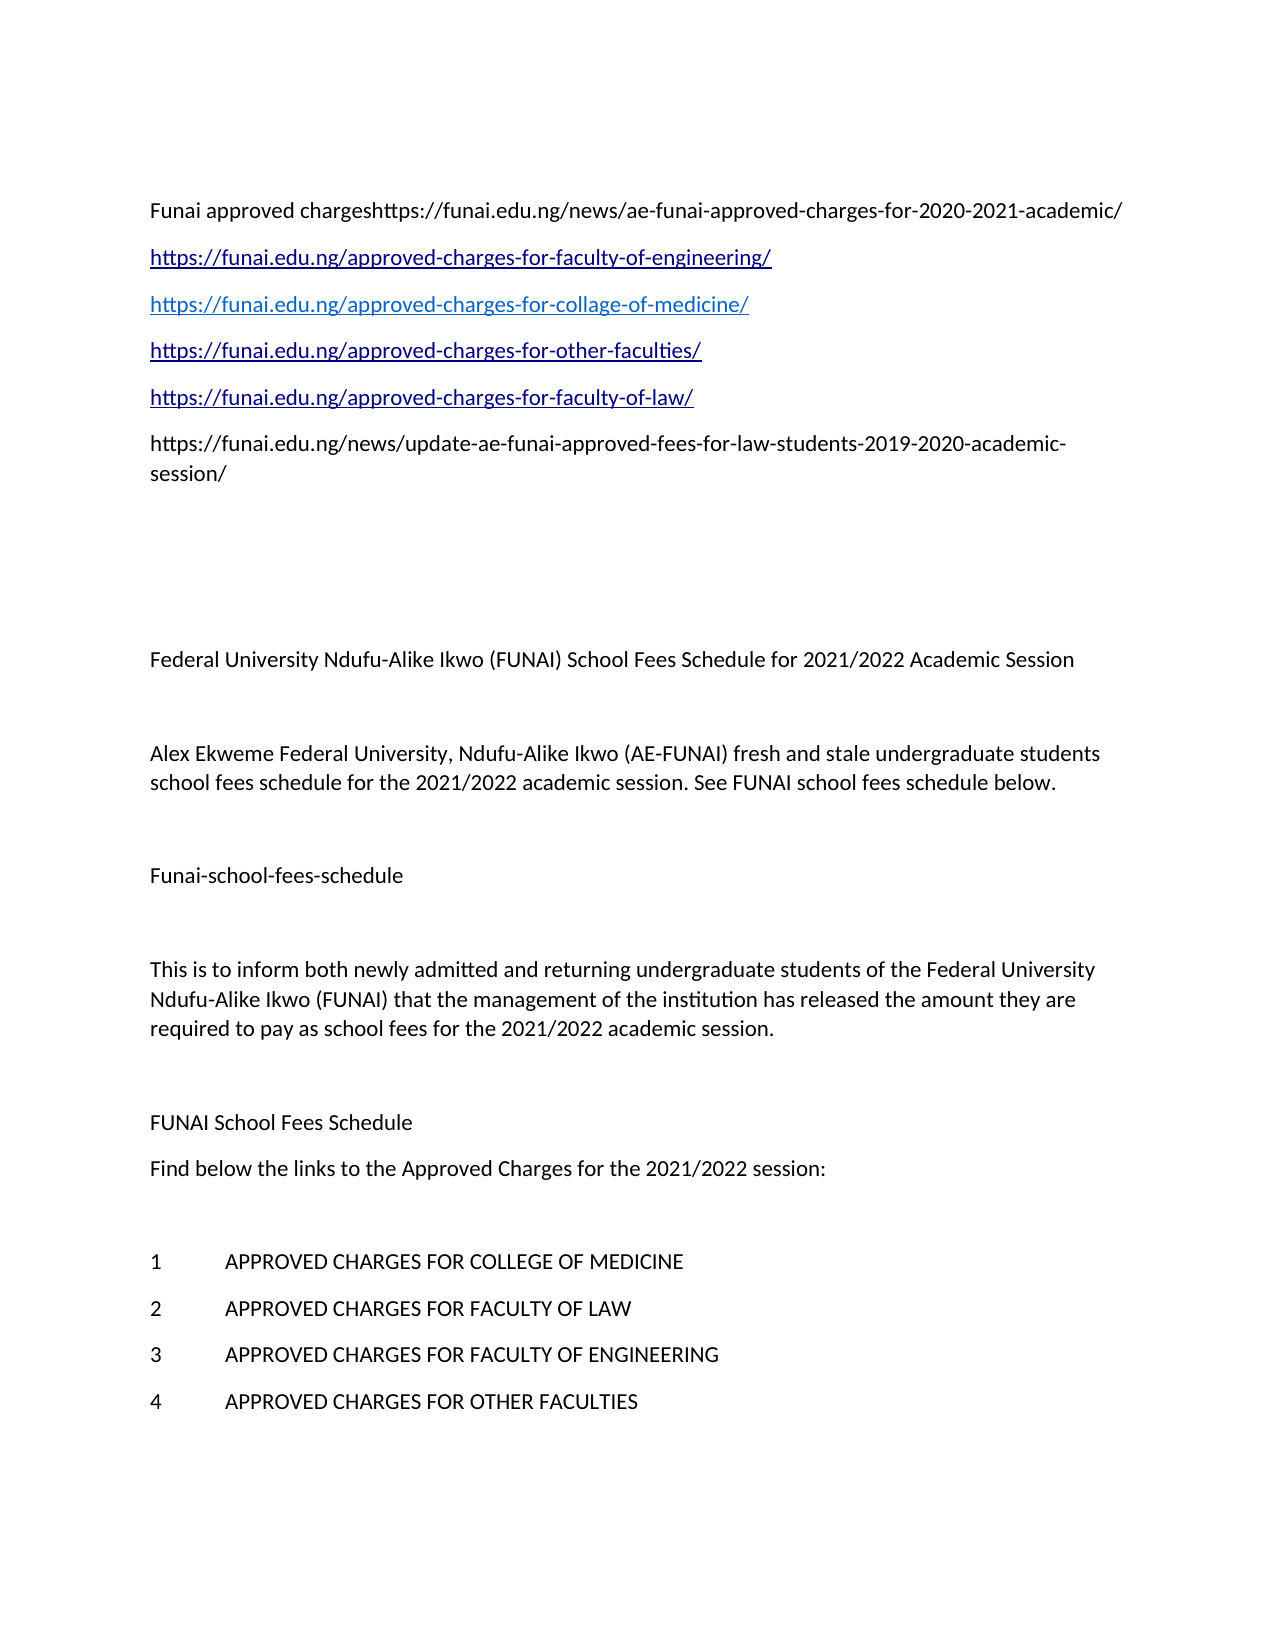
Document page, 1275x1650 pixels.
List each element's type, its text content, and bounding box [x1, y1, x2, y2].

text Alex Ekweme Federal University, Ndufu-Alike Ikwo (AE-FUNAI) fresh and stale undergraduate students school fees schedule for the 2021/2022 academic session. See FUNAI school fees schedule below. [150, 739, 1125, 797]
text This is to inform both newly admitted and returning undergraduate students of the Federal University Ndufu-Alike Ikwo (FUNAI) that the management of the institution has released the amount they are required to pay as school fees for the 2021/2022 academic session. [150, 955, 1125, 1043]
text Find below the links to the Approved Charges for the 2021/2022 session: [150, 1154, 1125, 1182]
text 1 APPROVED CHARGES FOR COLLEGE OF MEDICINE [150, 1247, 1125, 1275]
text https://funai.edu.ng/approved-charges-for-faculty-of-law/ [150, 383, 1125, 411]
text 2 APPROVED CHARGES FOR FACULTY OF LAW [150, 1294, 1125, 1322]
text 3 APPROVED CHARGES FOR FACULTY OF ENGINEERING [150, 1341, 1125, 1368]
text Funai approved chargeshttps://funai.edu.ng/news/ae-funai-approved-charges-for-2020-2021-academic/ [150, 197, 1125, 224]
text https://funai.edu.ng/approved-charges-for-faculty-of-engineering/ [150, 243, 1125, 271]
text 4 APPROVED CHARGES FOR OTHER FACULTIES [150, 1387, 1125, 1415]
text https://funai.edu.ng/approved-charges-for-other-faculties/ [150, 336, 1125, 364]
text https://funai.edu.ng/news/update-ae-funai-approved-fees-for-law-students-2019-2020-academic-session/ [150, 429, 1125, 487]
text https://funai.edu.ng/approved-charges-for-collage-of-medicine/ [150, 290, 1125, 318]
text FUNAI School Fees Schedule [150, 1108, 1125, 1136]
text Federal University Ndufu-Alike Ikwo (FUNAI) School Fees Schedule for 2021/2022 Academic Session [150, 646, 1125, 673]
text Funai-school-fees-schedule [150, 862, 1125, 890]
